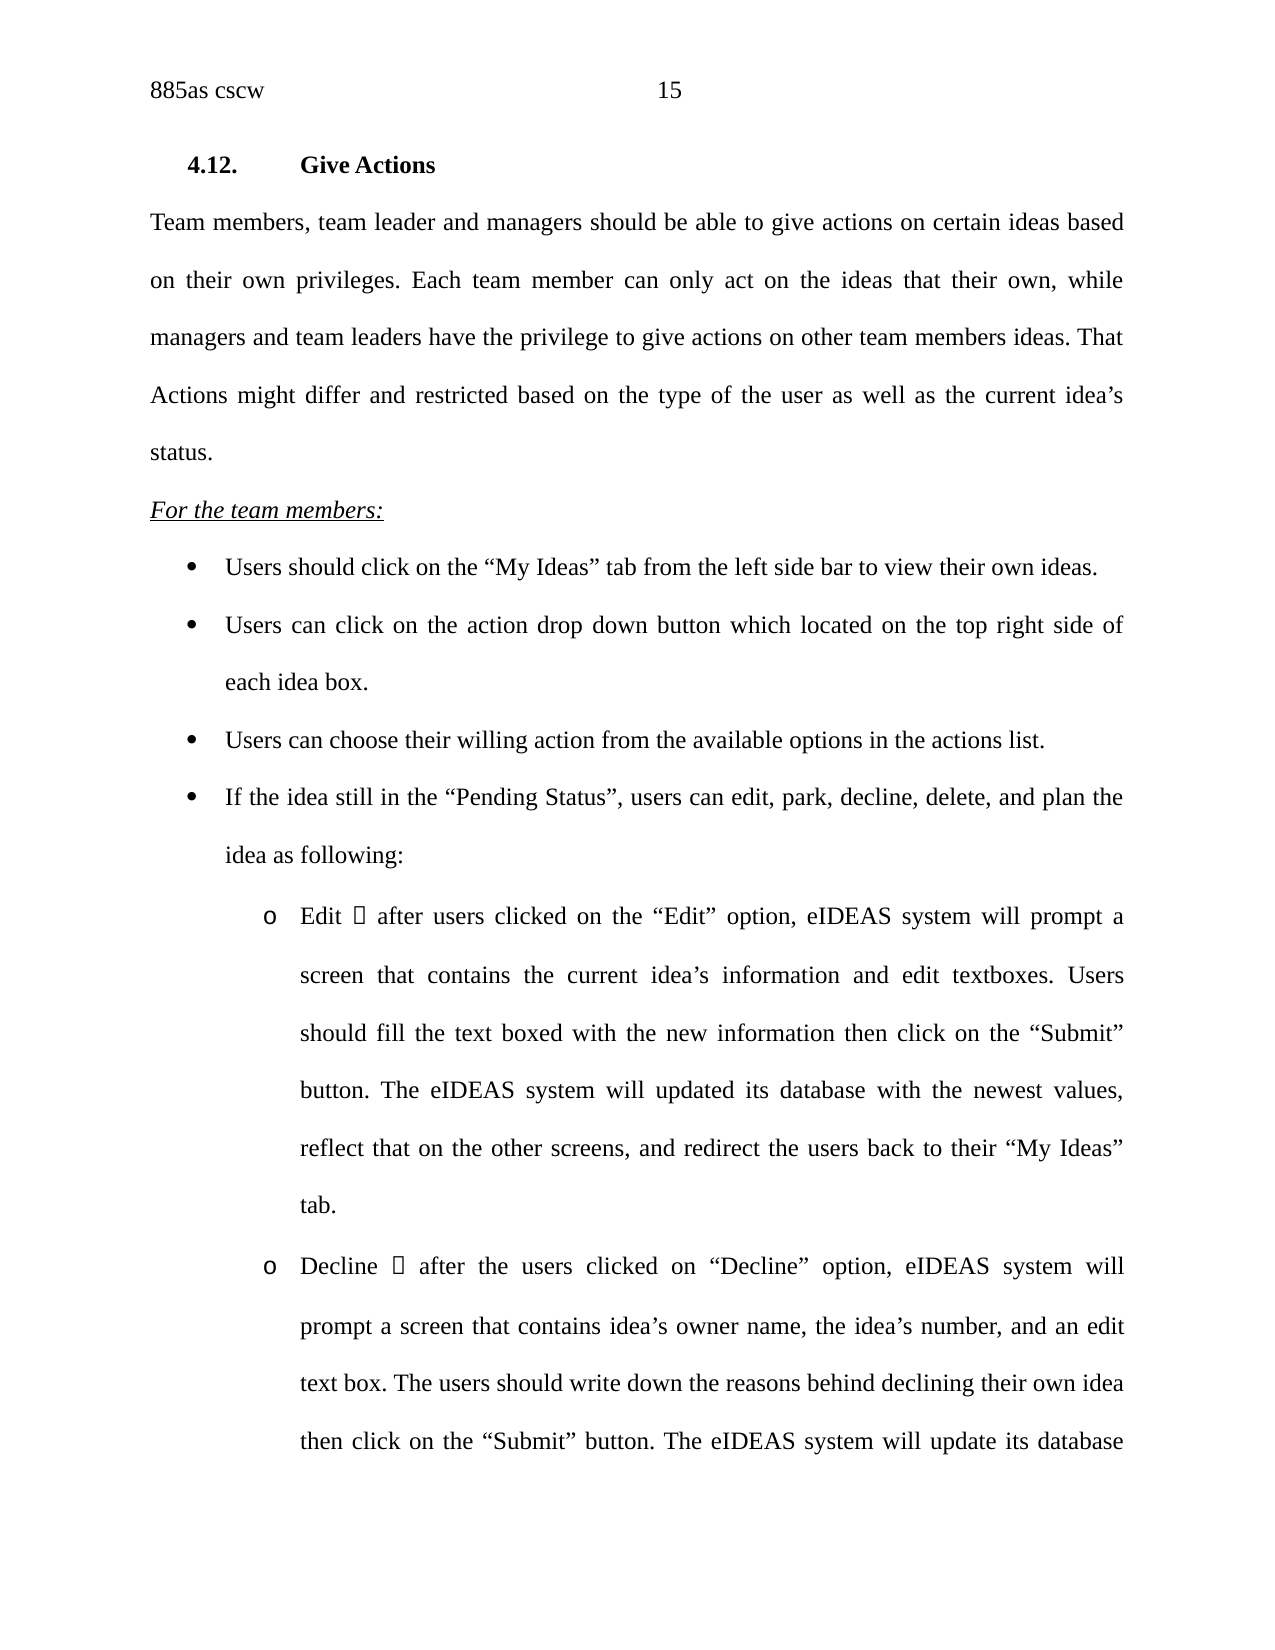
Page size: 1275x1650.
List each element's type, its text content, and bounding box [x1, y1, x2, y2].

list Decline  after the users clicked on “Decline” option, eIDEAS system will prompt a screen that contains idea’s owner name, the idea’s number, and an edit text box. The users should write down the reasons behind declining their own idea then click on the “Submit” button. The eIDEAS system will update its database [262, 1248, 1125, 1455]
list Users can click on the action drop down button which located on the top right side of each idea box. [187, 610, 1125, 696]
text Team members, team leader and managers should be able to give actions on certain ideas based on their own privileges. Each team member can only act on the ideas that their own, while managers and team leaders have the privilege to give actions on other team members ideas. That Actions might differ and restricted based on the type of the user as well as the current idea’s status. [150, 207, 1125, 466]
list Users should click on the “My Ideas” tab from the left side bar to view their own ideas. [187, 552, 1125, 581]
list If the idea still in the “Pending Status”, users can edit, park, decline, delete, and plan the idea as following: [187, 782, 1125, 869]
text For the team members: [150, 495, 1125, 524]
list Edit  after users clicked on the “Edit” option, eIDEAS system will prompt a screen that contains the current idea’s information and edit textboxes. Users should fill the text boxed with the new information then click on the “Submit” button. The eIDEAS system will updated its database with the newest values, reflect that on the other screens, and redirect the users back to their “My Ideas” tab. [262, 897, 1125, 1219]
list Users can choose their willing action from the available options in the actions list. [187, 725, 1125, 754]
subtitle Give Actions [187, 150, 1125, 179]
